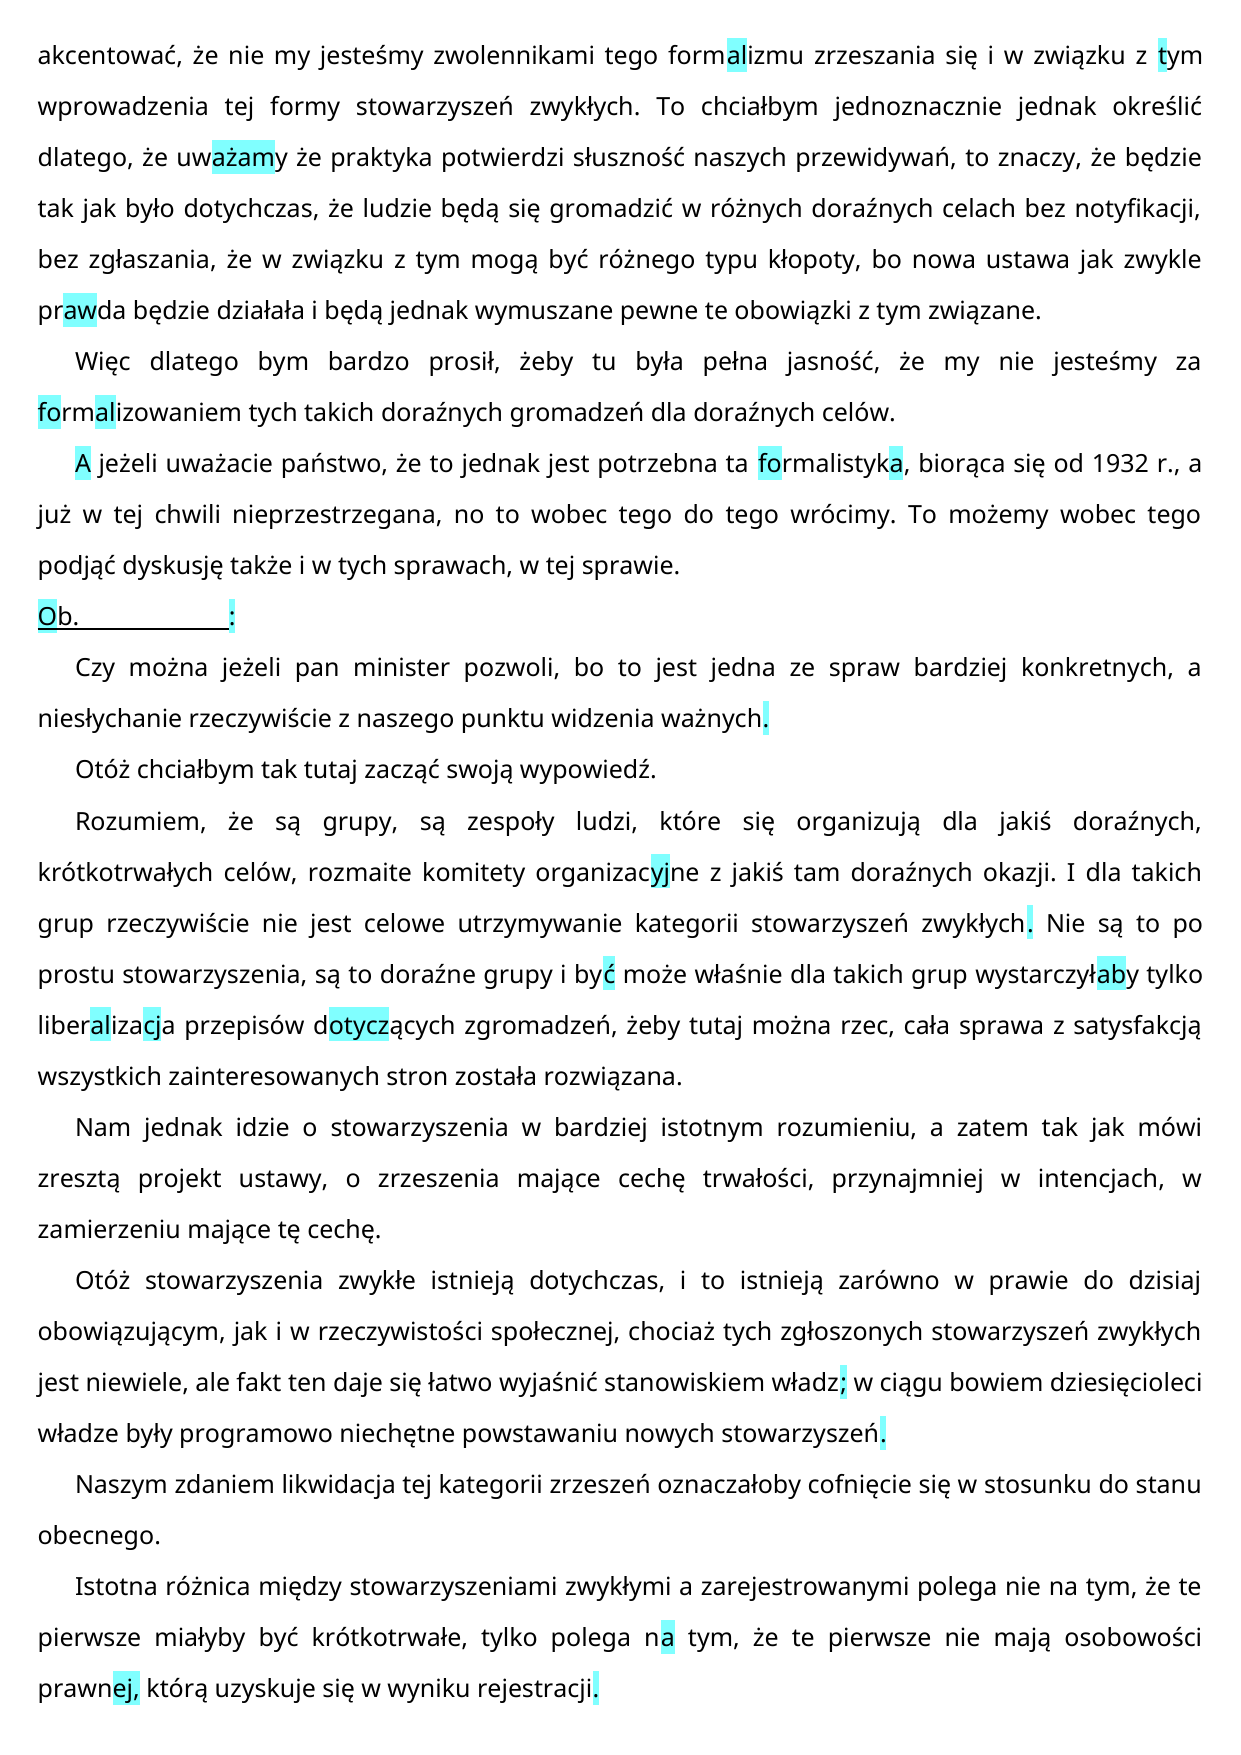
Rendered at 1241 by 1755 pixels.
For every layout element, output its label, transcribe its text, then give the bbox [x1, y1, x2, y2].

text Ob. : [37, 599, 1203, 633]
text Naszym zdaniem likwidacja tej kategorii zrzeszeń oznaczałoby cofnięcie się w stosunku do stanu obecnego. [37, 1467, 1203, 1552]
text Więc dlatego bym bardzo prosił, żeby tu była pełna jasność, że my nie jesteśmy za formalizowaniem tych takich doraźnych gromadzeń dla doraźnych celów. [37, 344, 1203, 429]
text A jeżeli uważacie państwo, że to jednak jest potrzebna ta formalistyka, biorąca się od 1932 r., a już w tej chwili nieprzestrzegana, no to wobec tego do tego wrócimy. To możemy wobec tego podjąć dyskusję także i w tych sprawach, w tej sprawie. [37, 446, 1203, 582]
text Otóż chciałbym tak tutaj zacząć swoją wypowiedź. [37, 752, 1203, 786]
text Nam jednak idzie o stowarzyszenia w bardziej istotnym rozumieniu, a zatem tak jak mówi zresztą projekt ustawy, o zrzeszenia mające cechę trwałości, przynajmniej w intencjach, w zamierzeniu mające tę cechę. [37, 1109, 1203, 1246]
text Rozumiem, że są grupy, są zespoły ludzi, które się organizują dla jakiś doraźnych, krótkotrwałych celów, rozmaite komitety organizacyjne z jakiś tam doraźnych okazji. I dla takich grup rzeczywiście nie jest celowe utrzymywanie kategorii stowarzyszeń zwykłych. Nie są to po prostu stowarzyszenia, są to doraźne grupy i być może właśnie dla takich grup wystarczyłaby tylko liberalizacja przepisów dotyczących zgromadzeń, żeby tutaj można rzec, cała sprawa z satysfakcją wszystkich zainteresowanych stron została rozwiązana. [37, 803, 1203, 1092]
text Istotna różnica między stowarzyszeniami zwykłymi a zarejestrowanymi polega nie na tym, że te pierwsze miałyby być krótkotrwałe, tylko polega na tym, że te pierwsze nie mają osobowości prawnej, którą uzyskuje się w wyniku rejestracji. [37, 1569, 1203, 1705]
text Otóż stowarzyszenia zwykłe istnieją dotychczas, i to istnieją zarówno w prawie do dzisiaj obowiązującym, jak i w rzeczywistości społecznej, chociaż tych zgłoszonych stowarzyszeń zwykłych jest niewiele, ale fakt ten daje się łatwo wyjaśnić stanowiskiem władz; w ciągu bowiem dziesięcioleci władze były programowo niechętne powstawaniu nowych stowarzyszeń. [37, 1262, 1203, 1450]
text Czy można jeżeli pan minister pozwoli, bo to jest jedna ze spraw bardziej konkretnych, a niesłychanie rzeczywiście z naszego punktu widzenia ważnych. [37, 650, 1203, 735]
text akcentować, że nie my jesteśmy zwolennikami tego formalizmu zrzeszania się i w związku z tym wprowadzenia tej formy stowarzyszeń zwykłych. To chciałbym jednoznacznie jednak określić dlatego, że uważamy że praktyka potwierdzi słuszność naszych przewidywań, to znaczy, że będzie tak jak było dotychczas, że ludzie będą się gromadzić w różnych doraźnych celach bez notyfikacji, bez zgłaszania, że w związku z tym mogą być różnego typu kłopoty, bo nowa ustawa jak zwykle prawda będzie działała i będą jednak wymuszane pewne te obowiązki z tym związane. [37, 37, 1203, 327]
